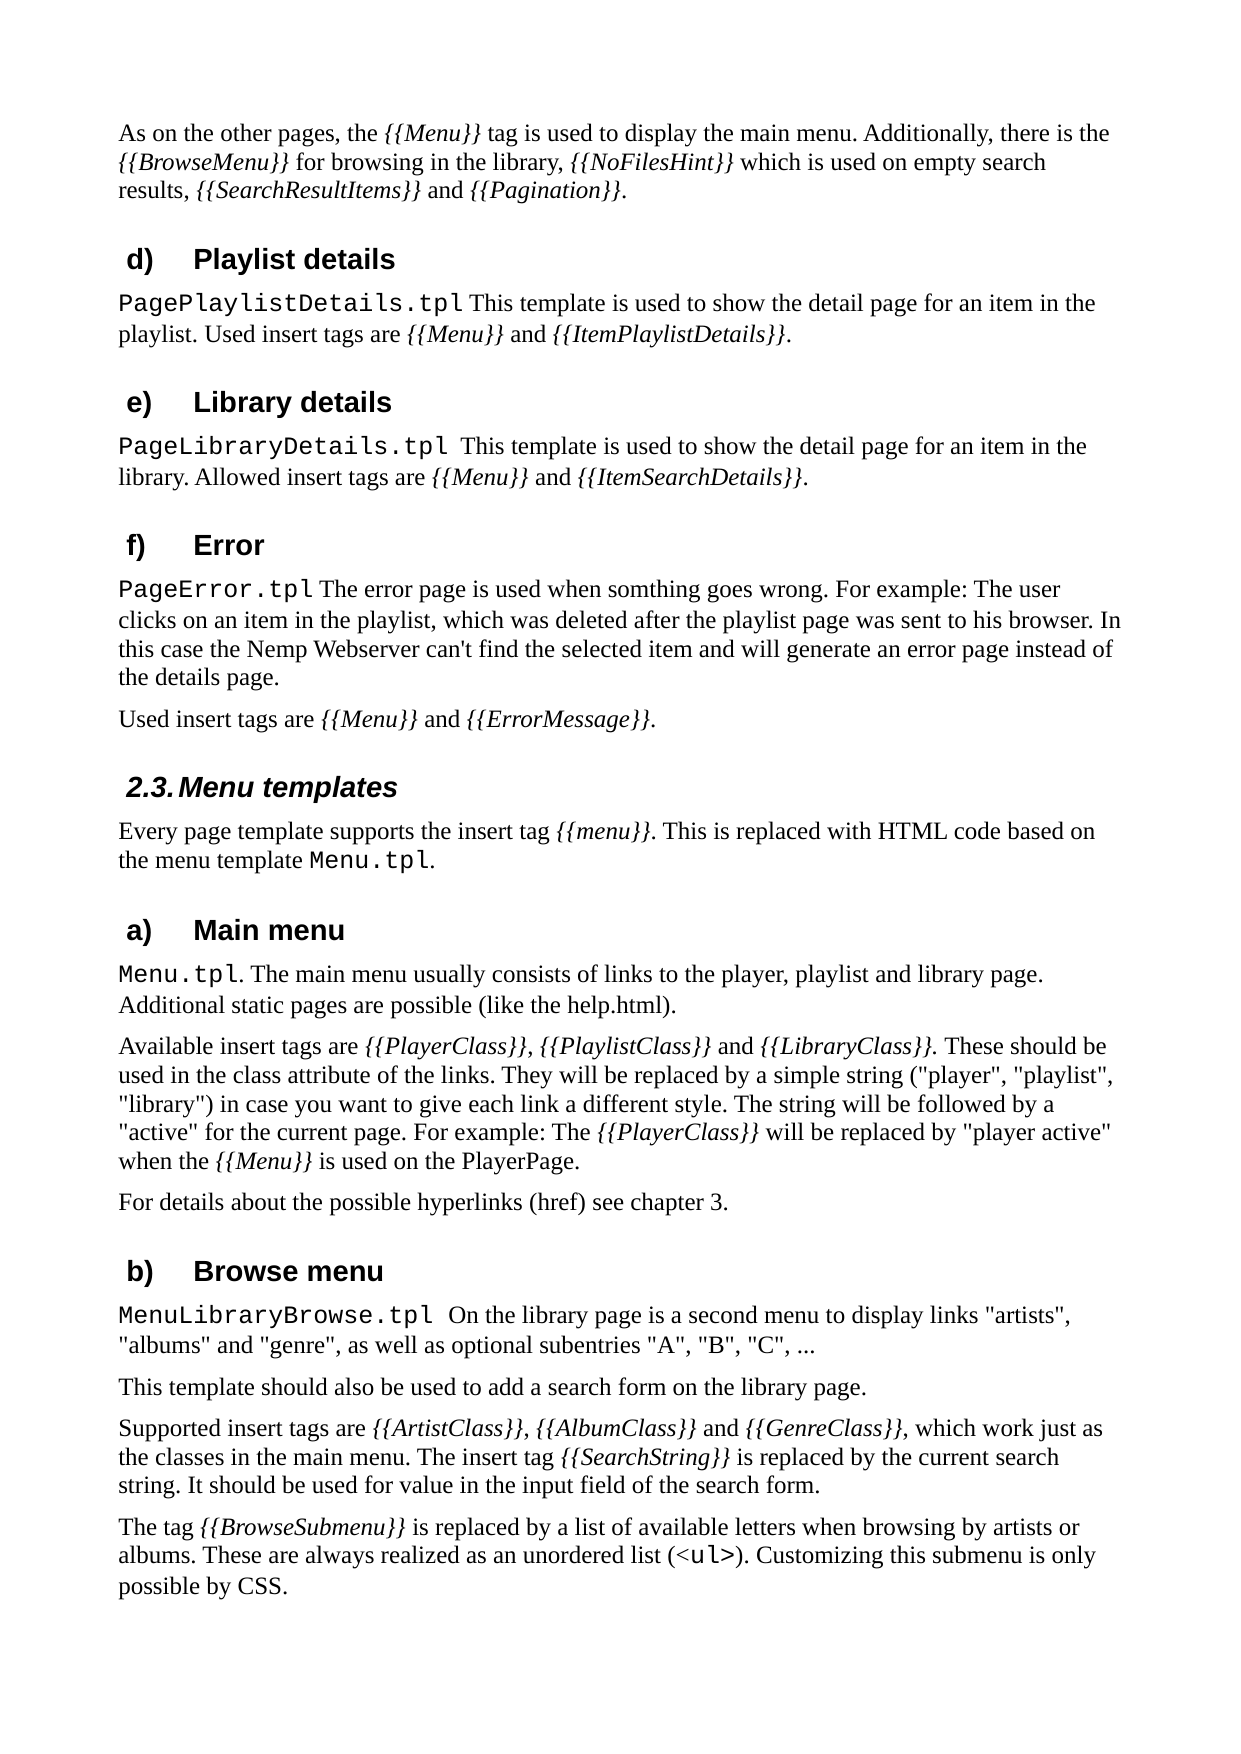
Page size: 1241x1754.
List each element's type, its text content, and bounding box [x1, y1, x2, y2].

text The tag {{BrowseSubmenu}} is replaced by a list of available letters when browsing by artists or albums. These are always realized as an unordered list (<ul>). Customizing this submenu is only possible by CSS. [118, 1512, 1122, 1600]
text PageError.tpl The error page is used when somthing goes wrong. For example: The user clicks on an item in the playlist, which was deleted after the playlist page was sent to his browser. In this case the Nemp Webserver can't find the selected item and will generate an error page instead of the details page. [118, 574, 1122, 691]
subtitle Error [118, 528, 1122, 562]
subtitle Menu templates [118, 770, 1122, 803]
text Used insert tags are {{Menu}} and {{ErrorMessage}}. [118, 704, 1122, 732]
text Menu.tpl. The main menu usually consists of links to the player, playlist and library page. Additional static pages are possible (like the help.html). [118, 959, 1122, 1019]
text Every page template supports the insert tag {{menu}}. This is replaced with HTML code based on the menu template Menu.tpl. [118, 816, 1122, 876]
text For details about the possible hyperlinks (href) see chapter 3. [118, 1187, 1122, 1216]
text Available insert tags are {{PlayerClass}}, {{PlaylistClass}} and {{LibraryClass}}. These should be used in the class attribute of the links. They will be replaced by a simple string ("player", "playlist", "library") in case you want to give each link a different style. The string will be followed by a "active" for the current page. For example: The {{PlayerClass}} will be replaced by "player active" when the {{Menu}} is used on the PlayerPage. [118, 1031, 1122, 1175]
text Supported insert tags are {{ArtistClass}}, {{AlbumClass}} and {{GenreClass}}, which work just as the classes in the main menu. The insert tag {{SearchString}} is replaced by the current search string. It should be used for value in the input field of the search form. [118, 1413, 1122, 1499]
text This template should also be used to add a search form on the library page. [118, 1372, 1122, 1401]
text PagePlaylistDetails.tpl This template is used to show the detail page for an item in the playlist. Used insert tags are {{Menu}} and {{ItemPlaylistDetails}}. [118, 288, 1122, 347]
subtitle Playlist details [118, 242, 1122, 275]
subtitle Main menu [118, 913, 1122, 947]
text MenuLibraryBrowse.tpl On the library page is a second menu to display links "artists", "albums" and "genre", as well as optional subentries "A", "B", "C", ... [118, 1300, 1122, 1359]
subtitle Browse menu [118, 1254, 1122, 1287]
subtitle Library details [118, 385, 1122, 418]
text As on the other pages, the {{Menu}} tag is used to display the main menu. Additionally, there is the {{BrowseMenu}} for browsing in the library, {{NoFilesHint}} which is used on empty search results, {{SearchResultItems}} and {{Pagination}}. [118, 118, 1122, 204]
text PageLibraryDetails.tpl This template is used to show the detail page for an item in the library. Allowed insert tags are {{Menu}} and {{ItemSearchDetails}}. [118, 431, 1122, 491]
